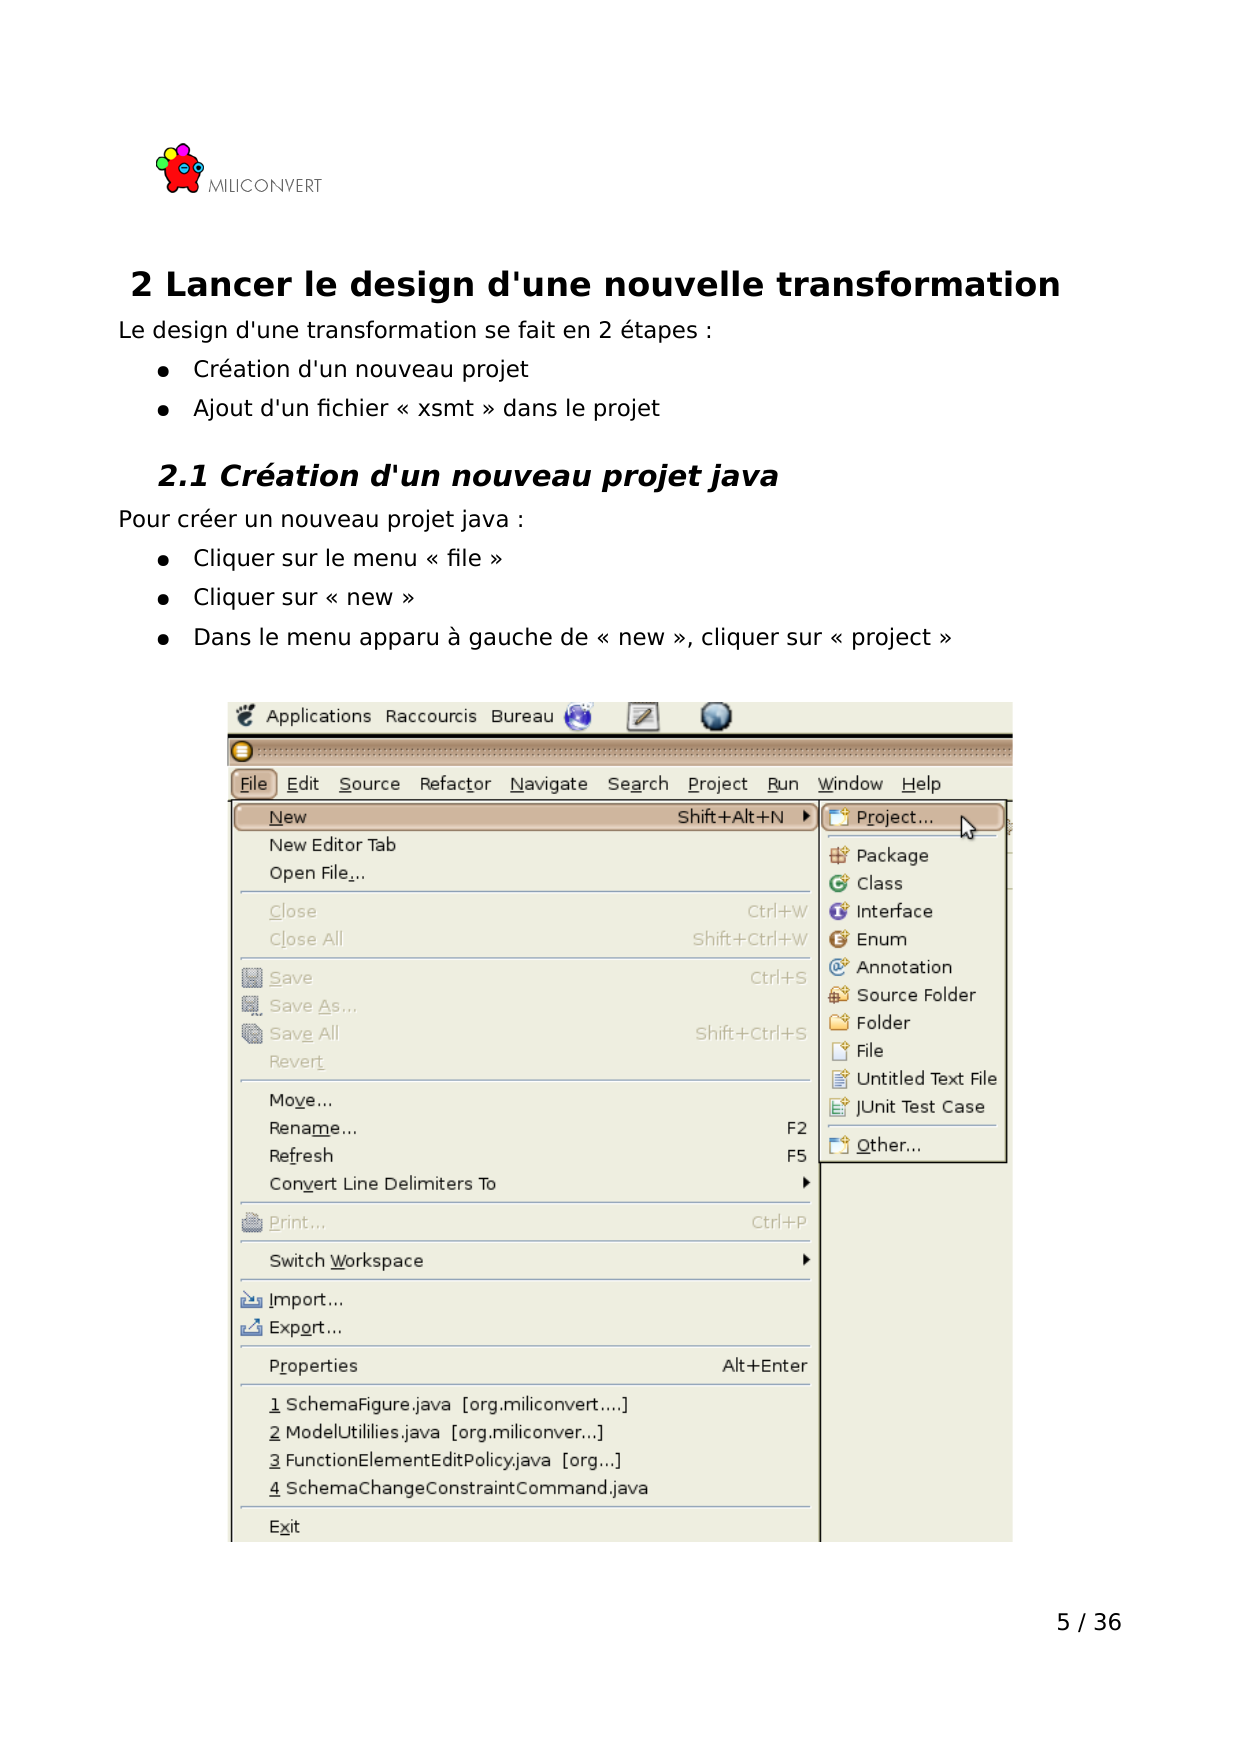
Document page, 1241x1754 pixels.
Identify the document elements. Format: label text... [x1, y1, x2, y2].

text Le design d'une transformation se fait en 2 étapes : [118, 317, 1122, 344]
list Cliquer sur « new » [156, 584, 1122, 611]
list Dans le menu apparu à gauche de « new », cliquer sur « project » [156, 624, 1122, 650]
text Pour créer un nouveau projet java : [118, 506, 1122, 533]
list Création d'un nouveau projet [156, 356, 1122, 383]
subtitle Création d'un nouveau projet java [148, 460, 1122, 494]
picture [227, 702, 1013, 1542]
subtitle Lancer le design d'une nouvelle transformation [118, 266, 1122, 305]
picture [132, 119, 354, 225]
list Ajout d'un fichier « xsmt » dans le projet [156, 396, 1122, 422]
list Cliquer sur le menu « file » [156, 545, 1122, 572]
